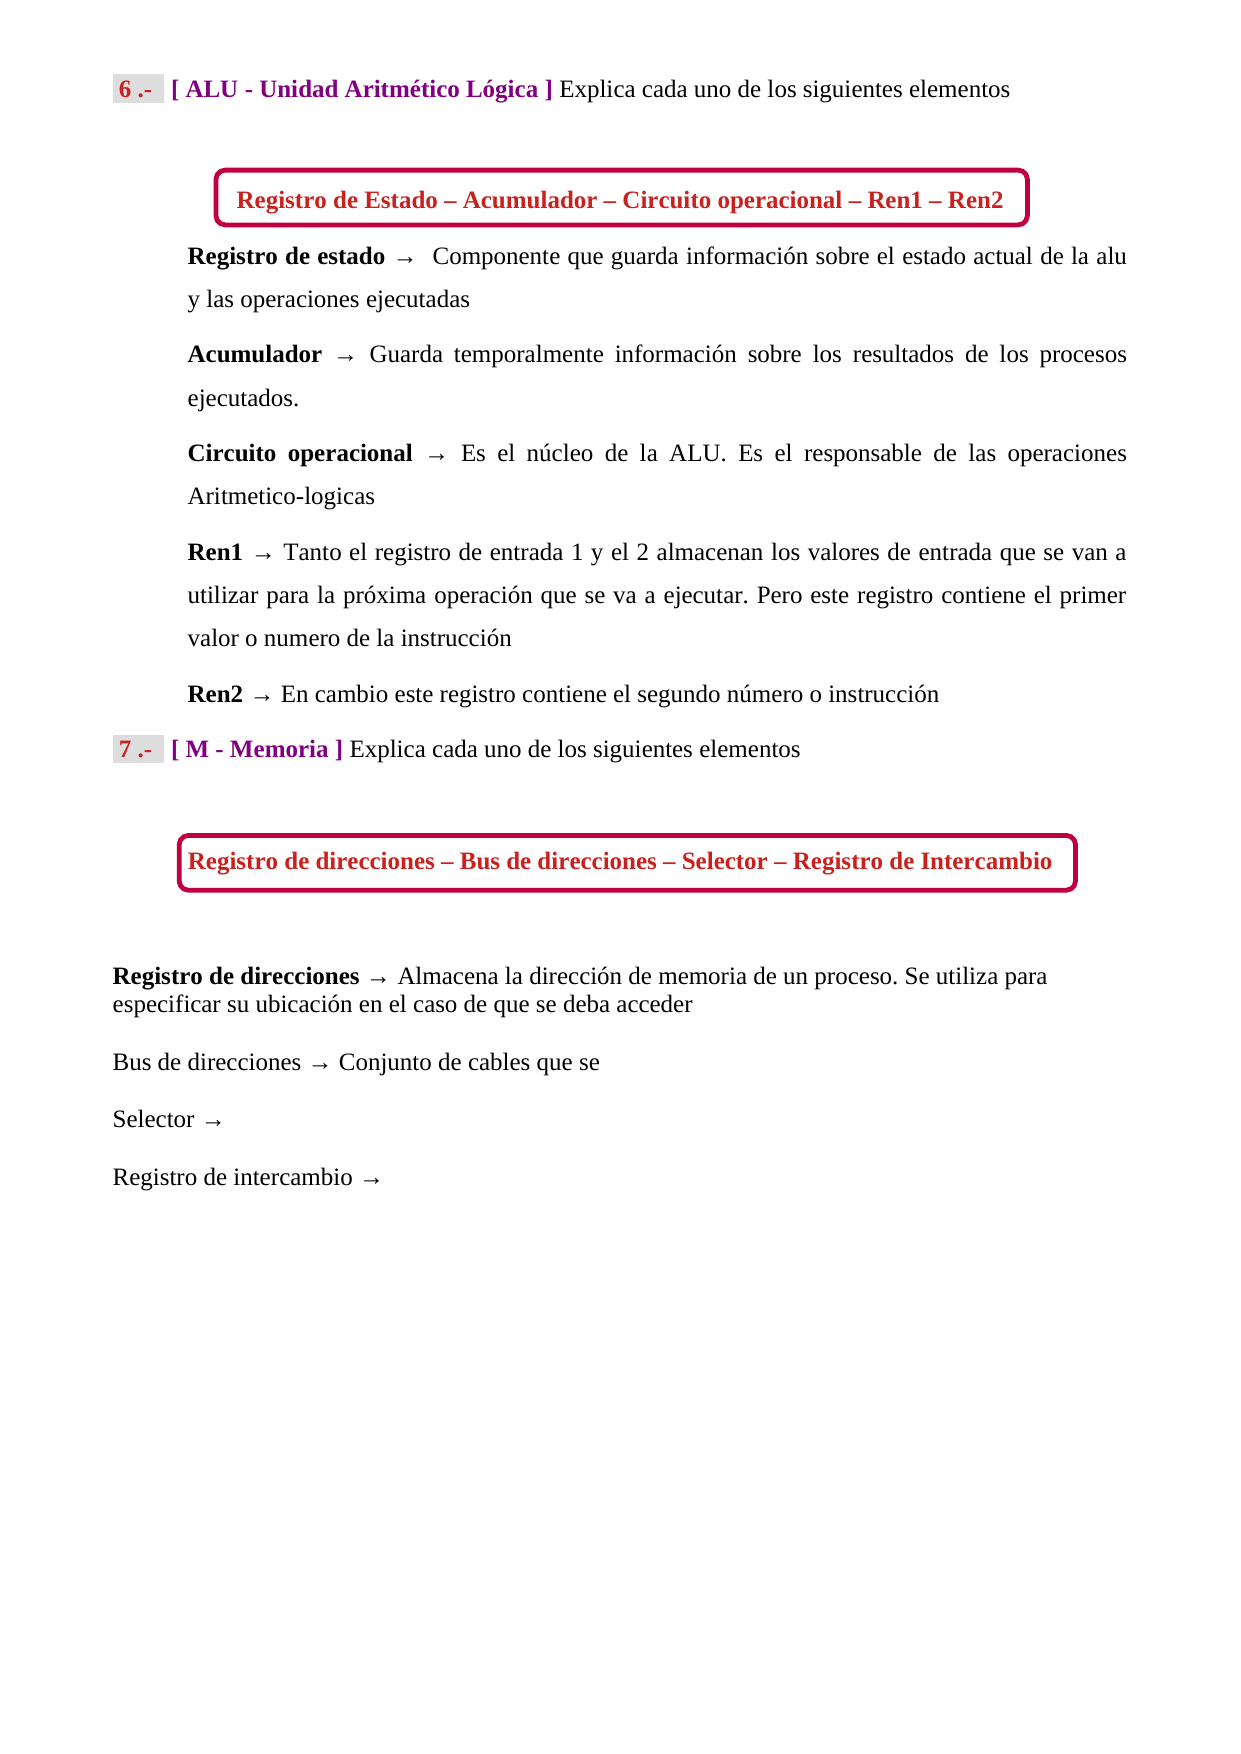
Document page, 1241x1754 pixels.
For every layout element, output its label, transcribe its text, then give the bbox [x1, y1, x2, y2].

text Registro de direcciones – Bus de direcciones – Selector – Registro de Intercambio [182, 846, 1073, 874]
text 7 .- [ M - Memoria ] Explica cada uno de los siguientes elementos [112, 734, 1128, 763]
text Acumulador → Guarda temporalmente información sobre los resultados de los procesos ejecutados. [187, 339, 1128, 411]
text Registro de estado → Componente que guarda información sobre el estado actual de la alu y las operaciones ejecutadas [187, 241, 1128, 313]
text Registro de intercambio → [112, 1162, 1128, 1191]
text Registro de direcciones → Almacena la dirección de memoria de un proceso. Se utiliza para especificar su ubicación en el caso de que se deba acceder [112, 961, 1128, 1018]
text [112, 846, 176, 874]
text Ren2 → En cambio este registro contiene el segundo número o instrucción [187, 679, 1128, 708]
text Ren1 → Tanto el registro de entrada 1 y el 2 almacenan los valores de entrada que se van a utilizar para la próxima operación que se va a ejecutar. Pero este registro contiene el primer valor o numero de la instrucción [187, 537, 1128, 652]
text Circuito operacional → Es el núcleo de la ALU. Es el responsable de las operaciones Aritmetico-logicas [187, 438, 1128, 510]
text [1030, 185, 1128, 214]
text 6 .- [ ALU - Unidad Aritmético Lógica ] Explica cada uno de los siguientes elementos [112, 74, 1128, 103]
text [112, 185, 213, 214]
text Selector → [112, 1104, 1128, 1133]
text Registro de Estado – Acumulador – Circuito operacional – Ren1 – Ren2 [219, 185, 1025, 214]
text Bus de direcciones → Conjunto de cables que se [112, 1047, 1128, 1076]
